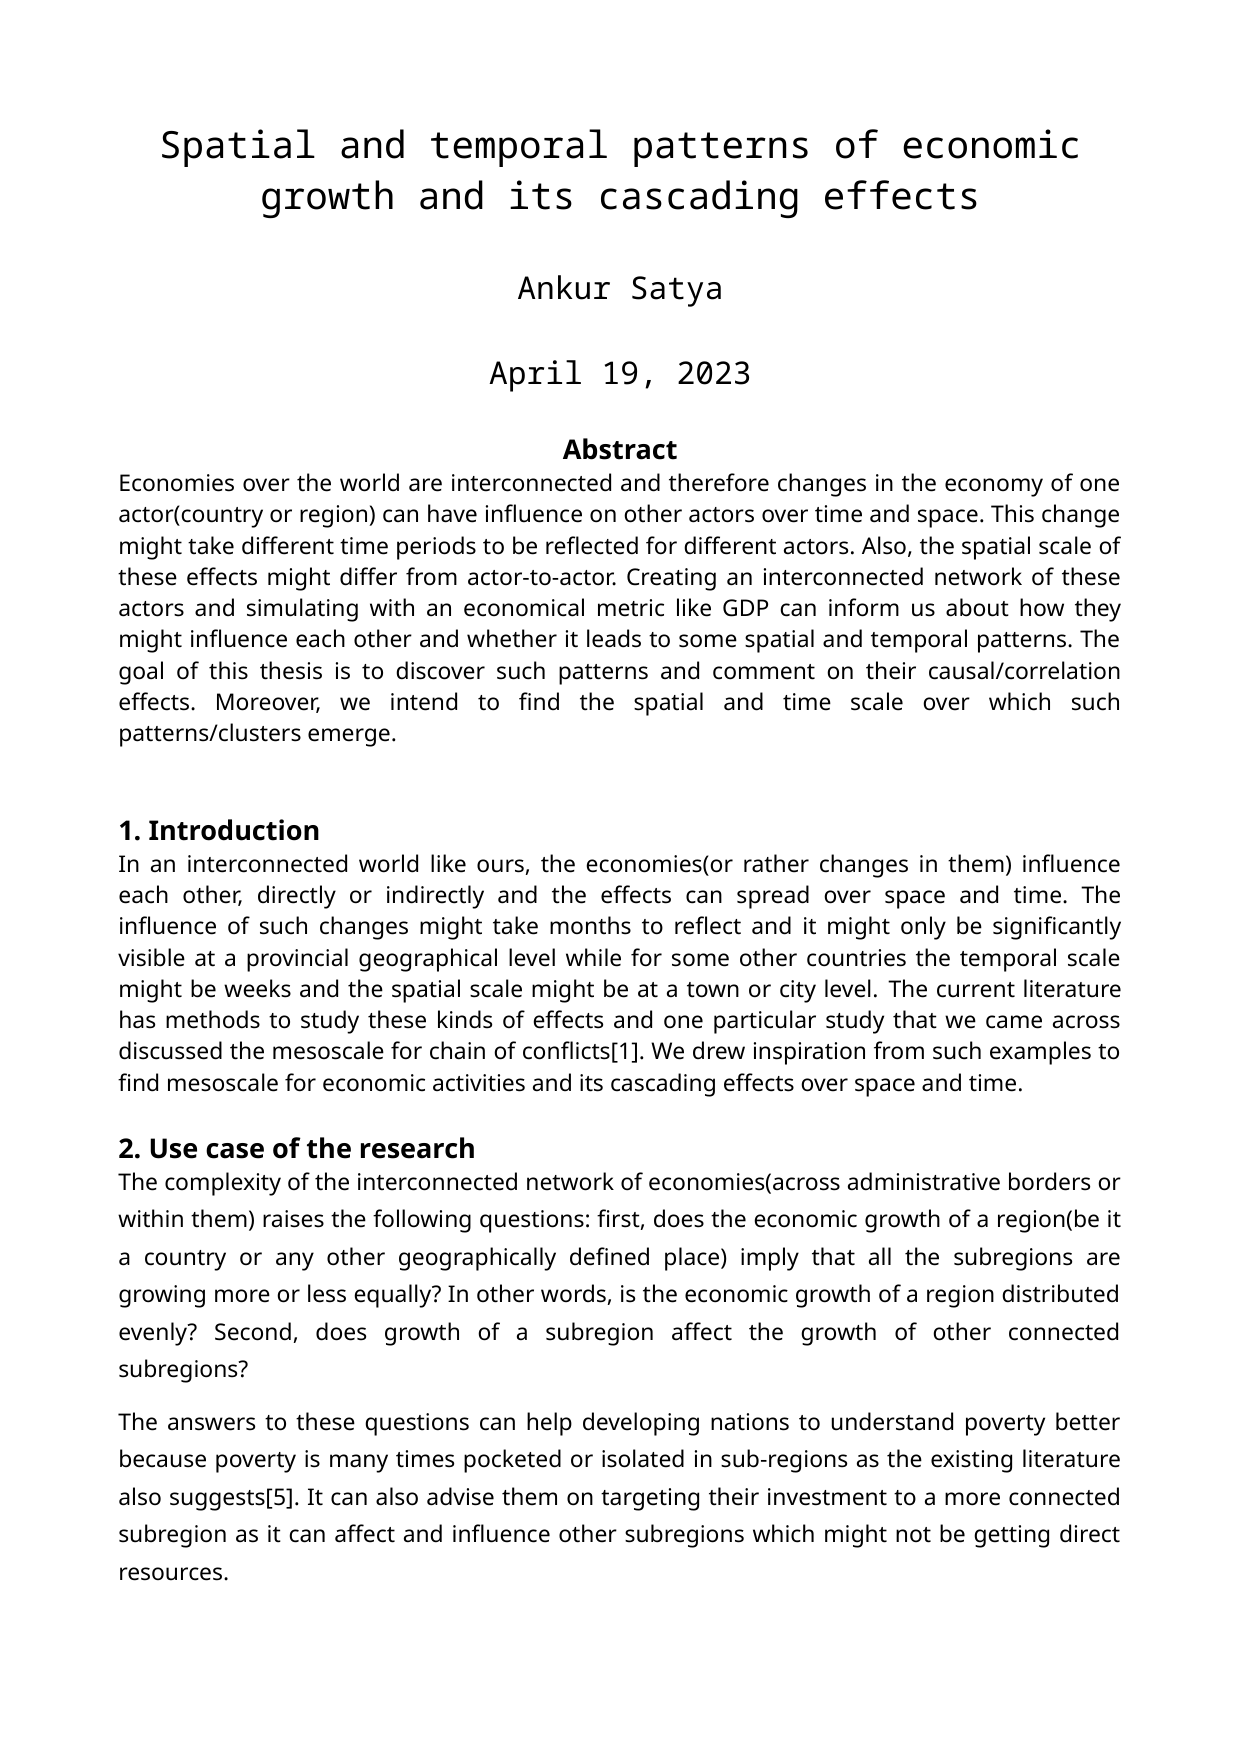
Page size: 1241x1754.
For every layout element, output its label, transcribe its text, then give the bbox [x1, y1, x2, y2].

text The complexity of the interconnected network of economies(across administrative borders or within them) raises the following questions: first, does the economic growth of a region(be it a country or any other geographically defined place) imply that all the subregions are growing more or less equally? In other words, is the economic growth of a region distributed evenly? Second, does growth of a subregion affect the growth of other connected subregions? [118, 1166, 1122, 1385]
text Spatial and temporal patterns of economic growth and its cascading effects [118, 118, 1122, 220]
text 1. Introduction [118, 811, 1122, 848]
text Abstract [118, 430, 1122, 467]
text Economies over the world are interconnected and therefore changes in the economy of one actor(country or region) can have influence on other actors over time and space. This change might take different time periods to be reflected for different actors. Also, the spatial scale of these effects might differ from actor-to-actor. Creating an interconnected network of these actors and simulating with an economical metric like GDP can inform us about how they might influence each other and whether it leads to some spatial and temporal patterns. The goal of this thesis is to discover such patterns and comment on their causal/correlation effects. Moreover, we intend to find the spatial and time scale over which such patterns/clusters emerge. [118, 467, 1122, 748]
text April 19, 2023 [118, 351, 1122, 393]
text The answers to these questions can help developing nations to understand poverty better because poverty is many times pocketed or isolated in sub-regions as the existing literature also suggests[5]. It can also advise them on targeting their investment to a more connected subregion as it can affect and influence other subregions which might not be getting direct resources. [118, 1406, 1122, 1587]
text Ankur Satya [118, 266, 1122, 308]
text 2. Use case of the research [118, 1129, 1122, 1166]
text In an interconnected world like ours, the economies(or rather changes in them) influence each other, directly or indirectly and the effects can spread over space and time. The influence of such changes might take months to reflect and it might only be significantly visible at a provincial geographical level while for some other countries the temporal scale might be weeks and the spatial scale might be at a town or city level. The current literature has methods to study these kinds of effects and one particular study that we came across discussed the mesoscale for chain of conflicts[1]. We drew inspiration from such examples to find mesoscale for economic activities and its cascading effects over space and time. [118, 848, 1122, 1098]
